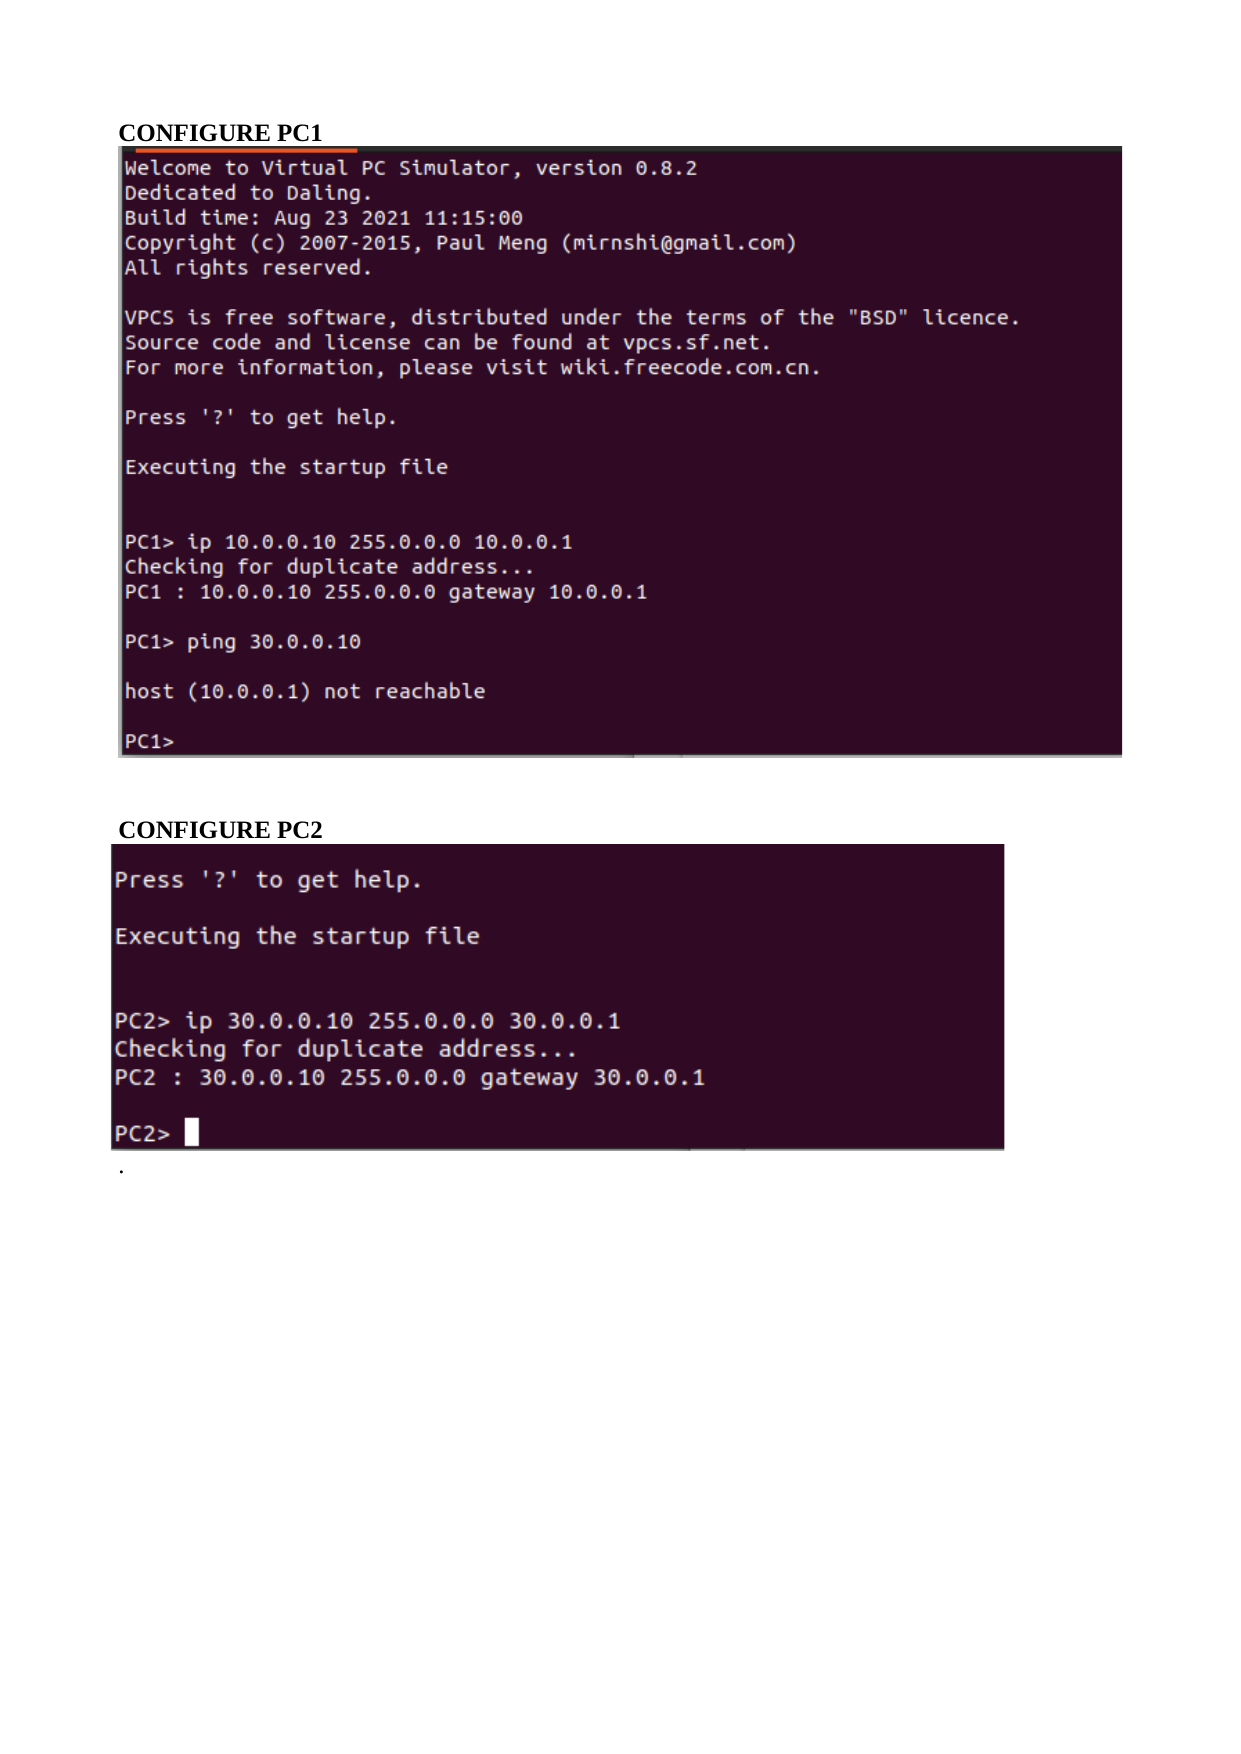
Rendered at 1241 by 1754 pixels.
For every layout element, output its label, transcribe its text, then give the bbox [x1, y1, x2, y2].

text CONFIGURE PC1 [118, 118, 1122, 146]
picture [118, 146, 1123, 758]
text CONFIGURE PC2 [118, 816, 1122, 844]
picture [110, 844, 1005, 1151]
text . [118, 844, 1122, 1179]
